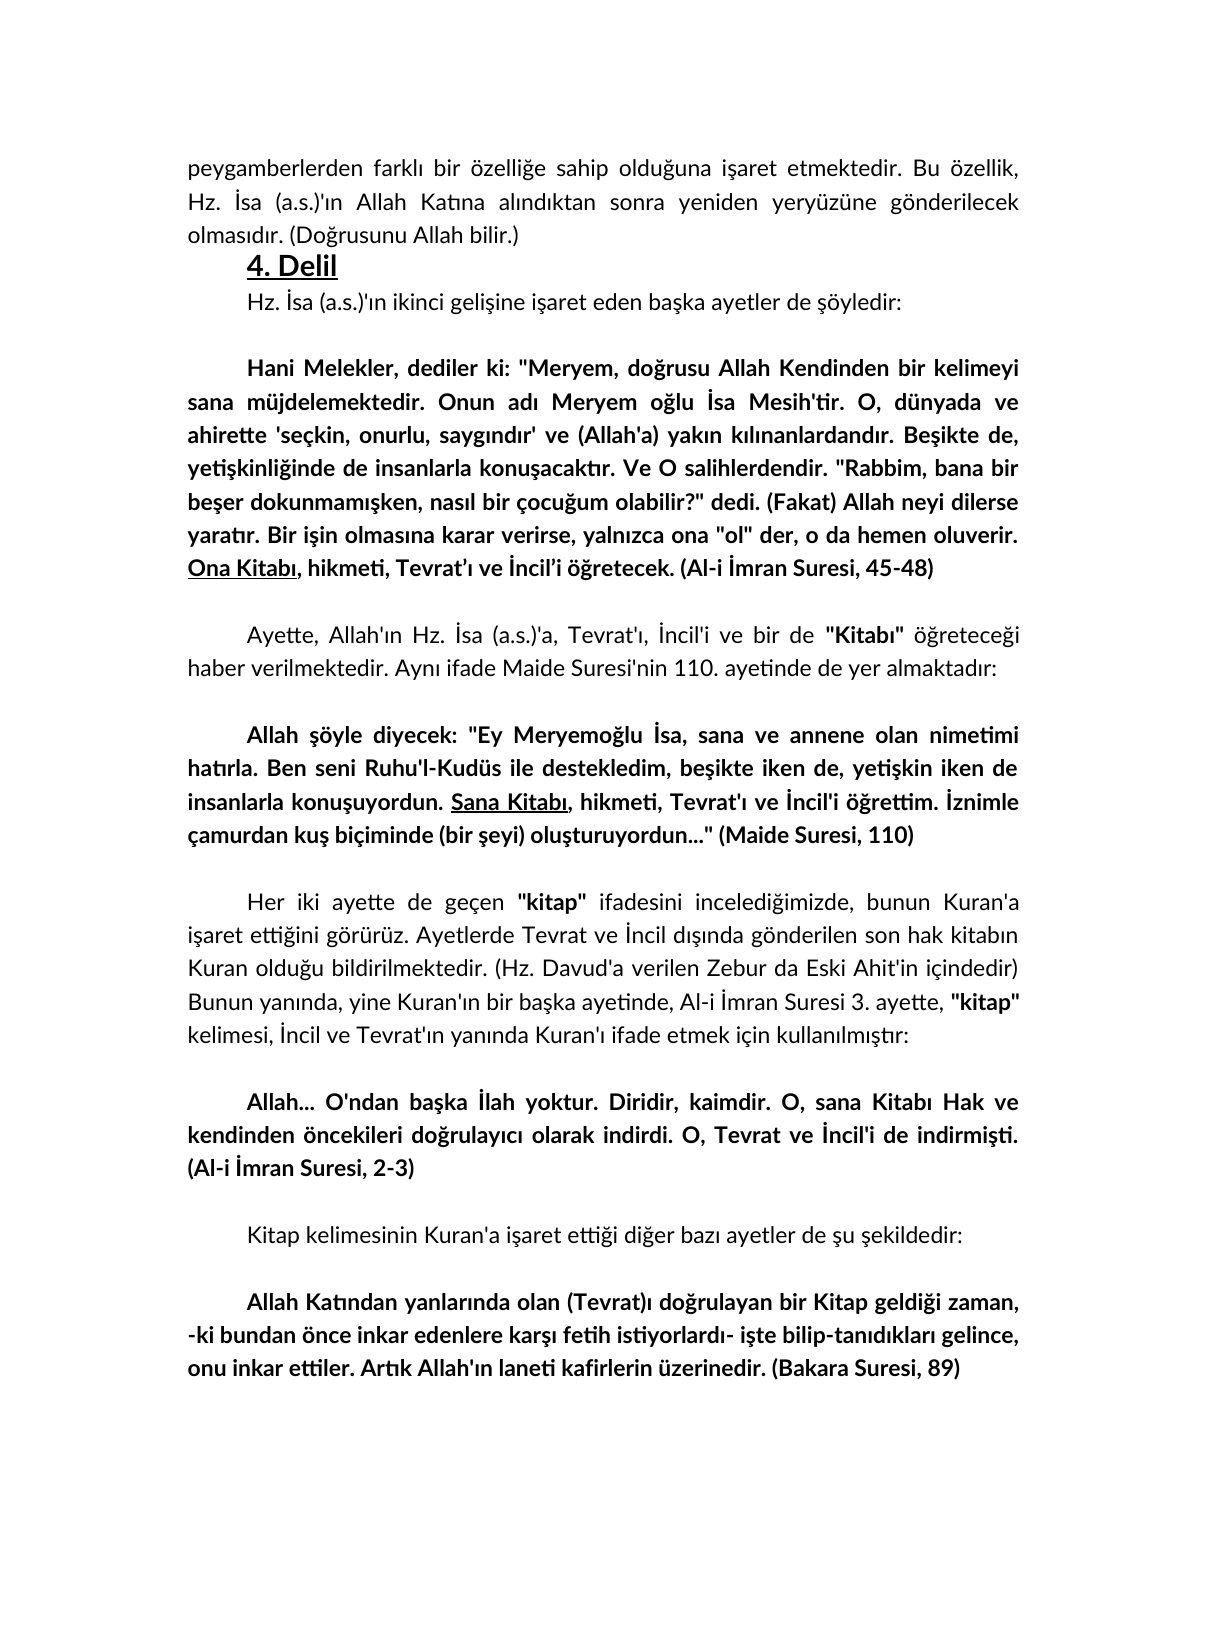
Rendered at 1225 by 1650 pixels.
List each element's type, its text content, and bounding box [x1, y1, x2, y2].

text Kitap kelimesinin Kuran'a işaret ettiği diğer bazı ayetler de şu şekildedir: [187, 1217, 1020, 1250]
text Hz. İsa (a.s.)'ın ikinci gelişine işaret eden başka ayetler de şöyledir: [187, 283, 1020, 317]
text peygamberlerden farklı bir özelliğe sahip olduğuna işaret etmektedir. Bu özellik, Hz. İsa (a.s.)'ın Allah Katına alındıktan sonra yeniden yeryüzüne gönderilecek olmasıdır. (Doğrusunu Allah bilir.) [187, 150, 1020, 250]
text Hani Melekler, dediler ki: "Meryem, doğrusu Allah Kendinden bir kelimeyi sana müjdelemektedir. Onun adı Meryem oğlu İsa Mesih'tir. O, dünyada ve ahirette 'seçkin, onurlu, saygındır' ve (Allah'a) yakın kılınanlardandır. Beşikte de, yetişkinliğinde de insanlarla konuşacaktır. Ve O salihlerdendir. "Rabbim, bana bir beşer dokunmamışken, nasıl bir çocuğum olabilir?" dedi. (Fakat) Allah neyi dilerse yaratır. Bir işin olmasına karar verirse, yalnızca ona "ol" der, o da hemen oluverir. Ona Kitabı, hikmeti, Tevrat’ı ve İncil’i öğretecek. (Al-i İmran Suresi, 45-48) [187, 350, 1020, 583]
text 4. Delil [187, 250, 1020, 283]
text Allah... O'ndan başka İlah yoktur. Diridir, kaimdir. O, sana Kitabı Hak ve kendinden öncekileri doğrulayıcı olarak indirdi. O, Tevrat ve İncil'i de indirmişti. (Al-i İmran Suresi, 2-3) [187, 1083, 1020, 1183]
text Allah şöyle diyecek: "Ey Meryemoğlu İsa, sana ve annene olan nimetimi hatırla. Ben seni Ruhu'l-Kudüs ile destekledim, beşikte iken de, yetişkin iken de insanlarla konuşuyordun. Sana Kitabı, hikmeti, Tevrat'ı ve İncil'i öğrettim. İznimle çamurdan kuş biçiminde (bir şeyi) oluşturuyordun..." (Maide Suresi, 110) [187, 717, 1020, 850]
text Her iki ayette de geçen "kitap" ifadesini incelediğimizde, bunun Kuran'a işaret ettiğini görürüz. Ayetlerde Tevrat ve İncil dışında gönderilen son hak kitabın Kuran olduğu bildirilmektedir. (Hz. Davud'a verilen Zebur da Eski Ahit'in içindedir) Bunun yanında, yine Kuran'ın bir başka ayetinde, Al-i İmran Suresi 3. ayette, "kitap" kelimesi, İncil ve Tevrat'ın yanında Kuran'ı ifade etmek için kullanılmıştır: [187, 883, 1020, 1050]
text Allah Katından yanlarında olan (Tevrat)ı doğrulayan bir Kitap geldiği zaman, -ki bundan önce inkar edenlere karşı fetih istiyorlardı- işte bilip-tanıdıkları gelince, onu inkar ettiler. Artık Allah'ın laneti kafirlerin üzerinedir. (Bakara Suresi, 89) [187, 1283, 1020, 1383]
text Ayette, Allah'ın Hz. İsa (a.s.)'a, Tevrat'ı, İncil'i ve bir de "Kitabı" öğreteceği haber verilmektedir. Aynı ifade Maide Suresi'nin 110. ayetinde de yer almaktadır: [187, 617, 1020, 683]
